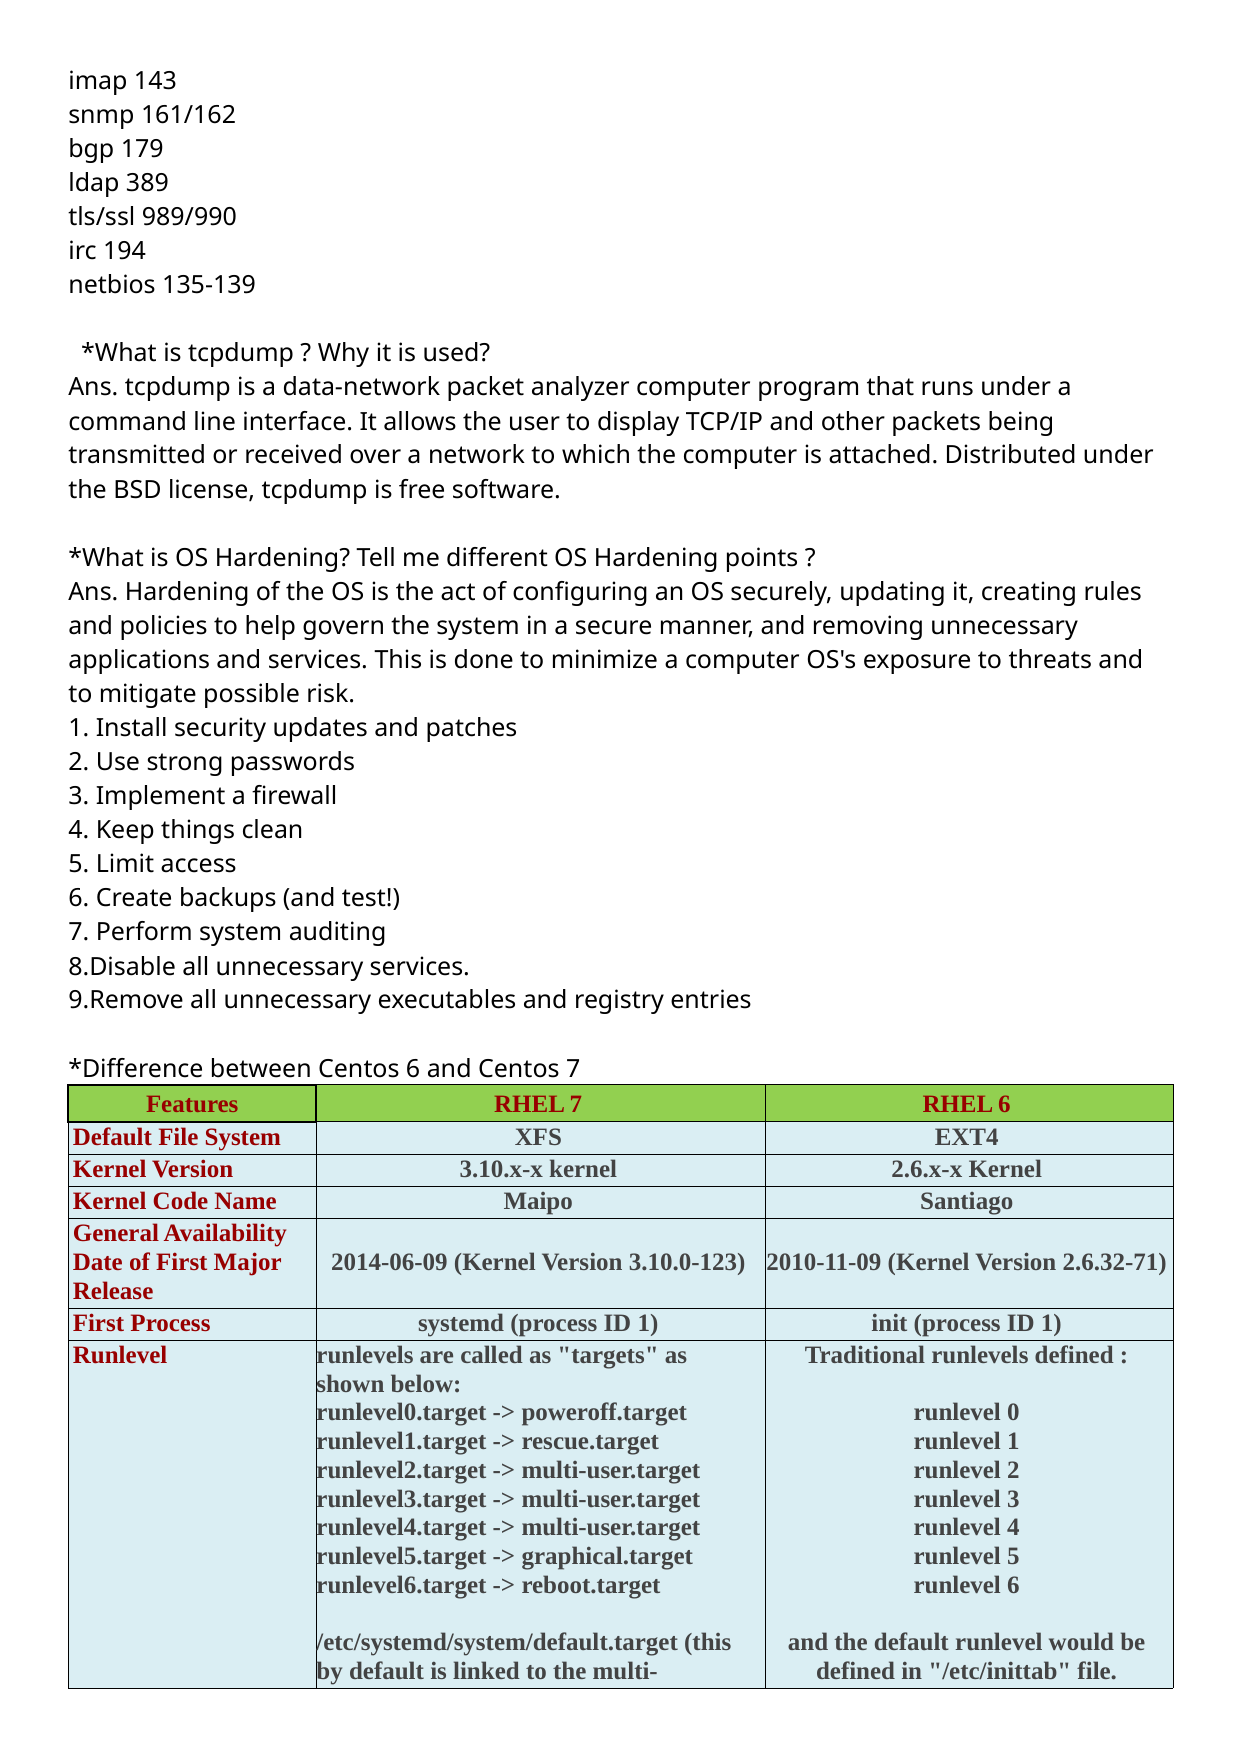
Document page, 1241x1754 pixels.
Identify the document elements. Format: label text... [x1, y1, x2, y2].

table_cell init (process ID 1) [766, 1309, 1173, 1340]
table_cell Kernel Code Name [69, 1187, 316, 1218]
text 8.Disable all unnecessary services. [68, 948, 1173, 982]
table_cell 2.6.x-x Kernel [766, 1155, 1173, 1186]
table_cell runlevels are called as "targets" as shown below: runlevel0.target -> poweroff.target runlevel1.target -> rescue.target runlevel2.target -> multi-user.target runlevel3.target -> multi-user.target runlevel4.target -> multi-user.target runlevel5.target -> graphical.target runlevel6.target -> reboot.target /etc/systemd/system/default.target (this by default is linked to the multi- [317, 1341, 765, 1688]
table_cell EXT4 [766, 1122, 1173, 1154]
table_cell Runlevel [69, 1341, 316, 1688]
text 4. Keep things clean [68, 812, 1173, 846]
text *What is tcpdump ? Why it is used? [68, 335, 1173, 369]
table_header RHEL 6 [766, 1085, 1173, 1121]
table_cell 2010-11-09 (Kernel Version 2.6.32-71) [766, 1219, 1173, 1308]
text *Difference between Centos 6 and Centos 7 [68, 1050, 1173, 1084]
text irc 194 [68, 233, 1173, 267]
table_cell Maipo [317, 1187, 765, 1218]
table_cell Default File System [69, 1123, 316, 1154]
text imap 143 [68, 62, 1173, 97]
text 2. Use strong passwords [68, 744, 1173, 778]
table_cell General Availability Date of First Major Release [69, 1219, 316, 1308]
table_cell systemd (process ID 1) [317, 1309, 765, 1340]
text *What is OS Hardening? Tell me different OS Hardening points ? [68, 539, 1173, 573]
table_cell 2014-06-09 (Kernel Version 3.10.0-123) [317, 1219, 765, 1308]
table_cell Traditional runlevels defined : runlevel 0 runlevel 1 runlevel 2 runlevel 3 runlevel 4 runlevel 5 runlevel 6 and the default runlevel would be defined in "/etc/inittab" file. [766, 1341, 1173, 1688]
text 6. Create backups (and test!) [68, 880, 1173, 914]
text netbios 135-139 [68, 267, 1173, 301]
table_cell First Process [69, 1309, 316, 1340]
text snmp 161/162 [68, 97, 1173, 131]
text Ans. Hardening of the OS is the act of configuring an OS securely, updating it, creating rules and policies to help govern the system in a secure manner, and removing unnecessary applications and services. This is done to minimize a computer OS's exposure to threats and to mitigate possible risk. [68, 573, 1173, 710]
table_cell Kernel Version [69, 1155, 316, 1186]
text Ans. tcpdump is a data-network packet analyzer computer program that runs under a command line interface. It allows the user to display TCP/IP and other packets being transmitted or received over a network to which the computer is attached. Distributed under the BSD license, tcpdump is free software. [68, 369, 1173, 505]
table_header Features [69, 1086, 315, 1121]
table_header RHEL 7 [317, 1085, 765, 1121]
text 9.Remove all unnecessary executables and registry entries [68, 982, 1173, 1016]
table_cell Santiago [766, 1187, 1173, 1218]
text 3. Implement a firewall [68, 778, 1173, 812]
text 5. Limit access [68, 846, 1173, 880]
text ldap 389 [68, 165, 1173, 199]
table_cell 3.10.x-x kernel [317, 1155, 765, 1186]
text tls/ssl 989/990 [68, 199, 1173, 233]
text 1. Install security updates and patches [68, 710, 1173, 744]
text bgp 179 [68, 131, 1173, 165]
text 7. Perform system auditing [68, 914, 1173, 948]
table_cell XFS [317, 1122, 765, 1154]
